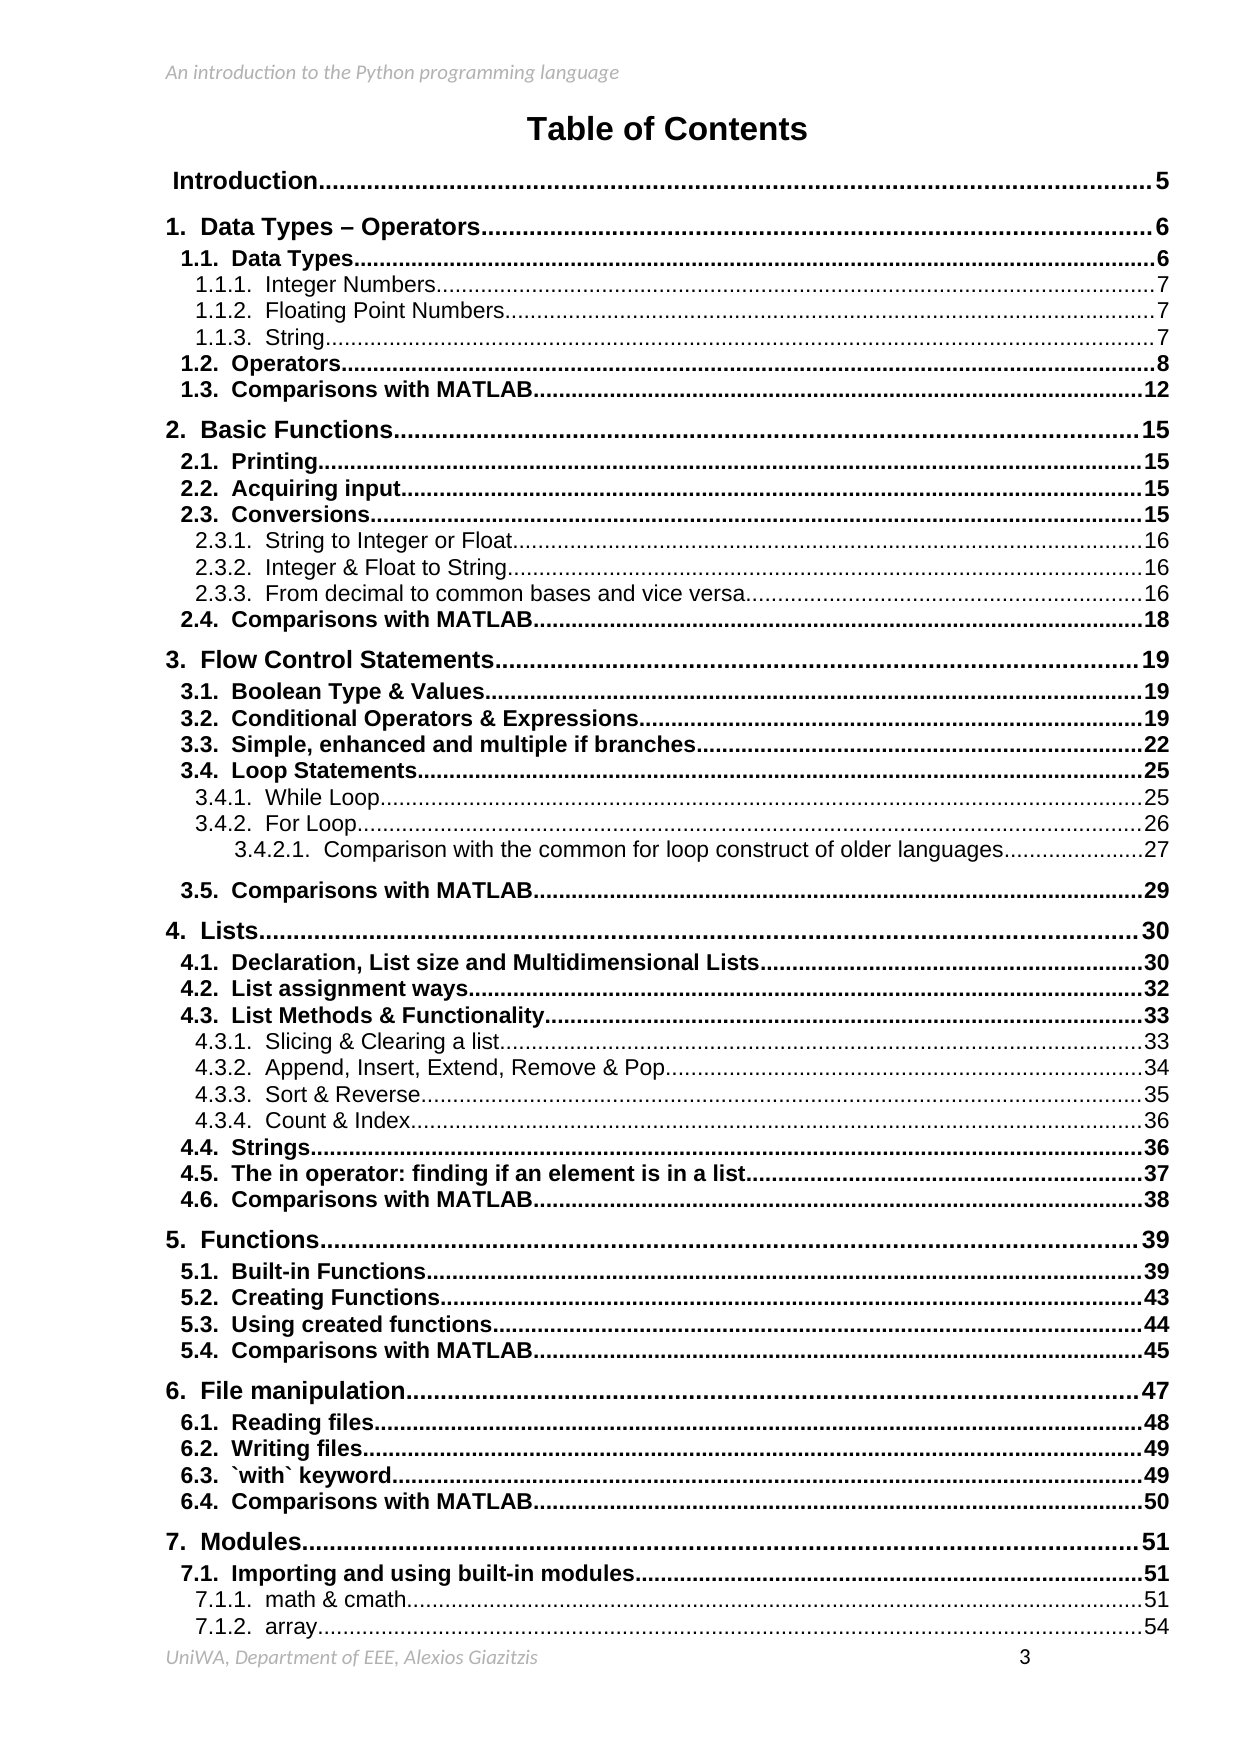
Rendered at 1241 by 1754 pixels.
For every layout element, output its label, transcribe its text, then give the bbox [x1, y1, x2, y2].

text 6.3. `with` keyword 49 [165, 1462, 1169, 1488]
text 3.4.2. For Loop 26 [165, 810, 1169, 836]
subtitle Table of Contents [165, 109, 1169, 148]
text 3.3. Simple, enhanced and multiple if branches 22 [165, 731, 1169, 757]
text 5.1. Built-in Functions 39 [165, 1258, 1169, 1284]
text 1.1.3. String 7 [165, 324, 1169, 350]
text 3. Flow Control Statements 19 [165, 645, 1169, 674]
text 3.2. Conditional Operators & Expressions 19 [165, 705, 1169, 731]
text 4.1. Declaration, List size and Multidimensional Lists 30 [165, 949, 1169, 975]
text 4.5. The in operator: finding if an element is in a list 37 [165, 1160, 1169, 1186]
text 1.1.1. Integer Numbers 7 [165, 271, 1169, 297]
text 4.2. List assignment ways 32 [165, 975, 1169, 1002]
text 4.4. Strings 36 [165, 1133, 1169, 1160]
text 2.3.1. String to Integer or Float 16 [165, 527, 1169, 554]
text 3.4.1. While Loop 25 [165, 784, 1169, 810]
text 6.1. Reading files 48 [165, 1409, 1169, 1435]
text 4.3. List Methods & Functionality 33 [165, 1002, 1169, 1028]
text 1.2. Operators 8 [165, 350, 1169, 376]
text 2.4. Comparisons with MATLAB 18 [165, 606, 1169, 633]
text 1.1.2. Floating Point Numbers 7 [165, 297, 1169, 324]
text 2.2. Acquiring input 15 [165, 475, 1169, 501]
text 7.1.2. array 54 [165, 1613, 1169, 1639]
text 4.3.1. Slicing & Clearing a list 33 [165, 1028, 1169, 1054]
text 2.3.2. Integer & Float to String 16 [165, 554, 1169, 580]
text 1.3. Comparisons with MATLAB 12 [165, 376, 1169, 403]
text 2. Basic Functions 15 [165, 415, 1169, 444]
text 2.3. Conversions 15 [165, 501, 1169, 527]
text 5.3. Using created functions 44 [165, 1311, 1169, 1337]
text 7.1. Importing and using built-in modules 51 [165, 1560, 1169, 1586]
text 3.1. Boolean Type & Values 19 [165, 678, 1169, 705]
text 2.3.3. From decimal to common bases and vice versa 16 [165, 580, 1169, 606]
text 4.3.4. Count & Index 36 [165, 1107, 1169, 1133]
text 6.4. Comparisons with MATLAB 50 [165, 1488, 1169, 1514]
text 4.6. Comparisons with MATLAB 38 [165, 1186, 1169, 1212]
text 4. Lists 30 [165, 916, 1169, 945]
text 3.4. Loop Statements 25 [165, 757, 1169, 784]
text 4.3.2. Append, Insert, Extend, Remove & Pop 34 [165, 1054, 1169, 1081]
text Introduction 5 [165, 166, 1169, 195]
text 3.5. Comparisons with MATLAB 29 [165, 877, 1169, 903]
text 7.1.1. math & cmath 51 [165, 1586, 1169, 1613]
text 3.4.2.1. Comparison with the common for loop construct of older languages 27 [234, 836, 1169, 863]
text 5. Functions 39 [165, 1225, 1169, 1254]
text 5.2. Creating Functions 43 [165, 1284, 1169, 1311]
text 4.3.3. Sort & Reverse 35 [165, 1081, 1169, 1107]
text 2.1. Printing 15 [165, 448, 1169, 475]
text 6.2. Writing files 49 [165, 1435, 1169, 1462]
text 1. Data Types – Operators 6 [165, 212, 1169, 240]
text 5.4. Comparisons with MATLAB 45 [165, 1337, 1169, 1363]
text 6. File manipulation 47 [165, 1376, 1169, 1405]
text 7. Modules 51 [165, 1527, 1169, 1556]
text 1.1. Data Types 6 [165, 245, 1169, 271]
